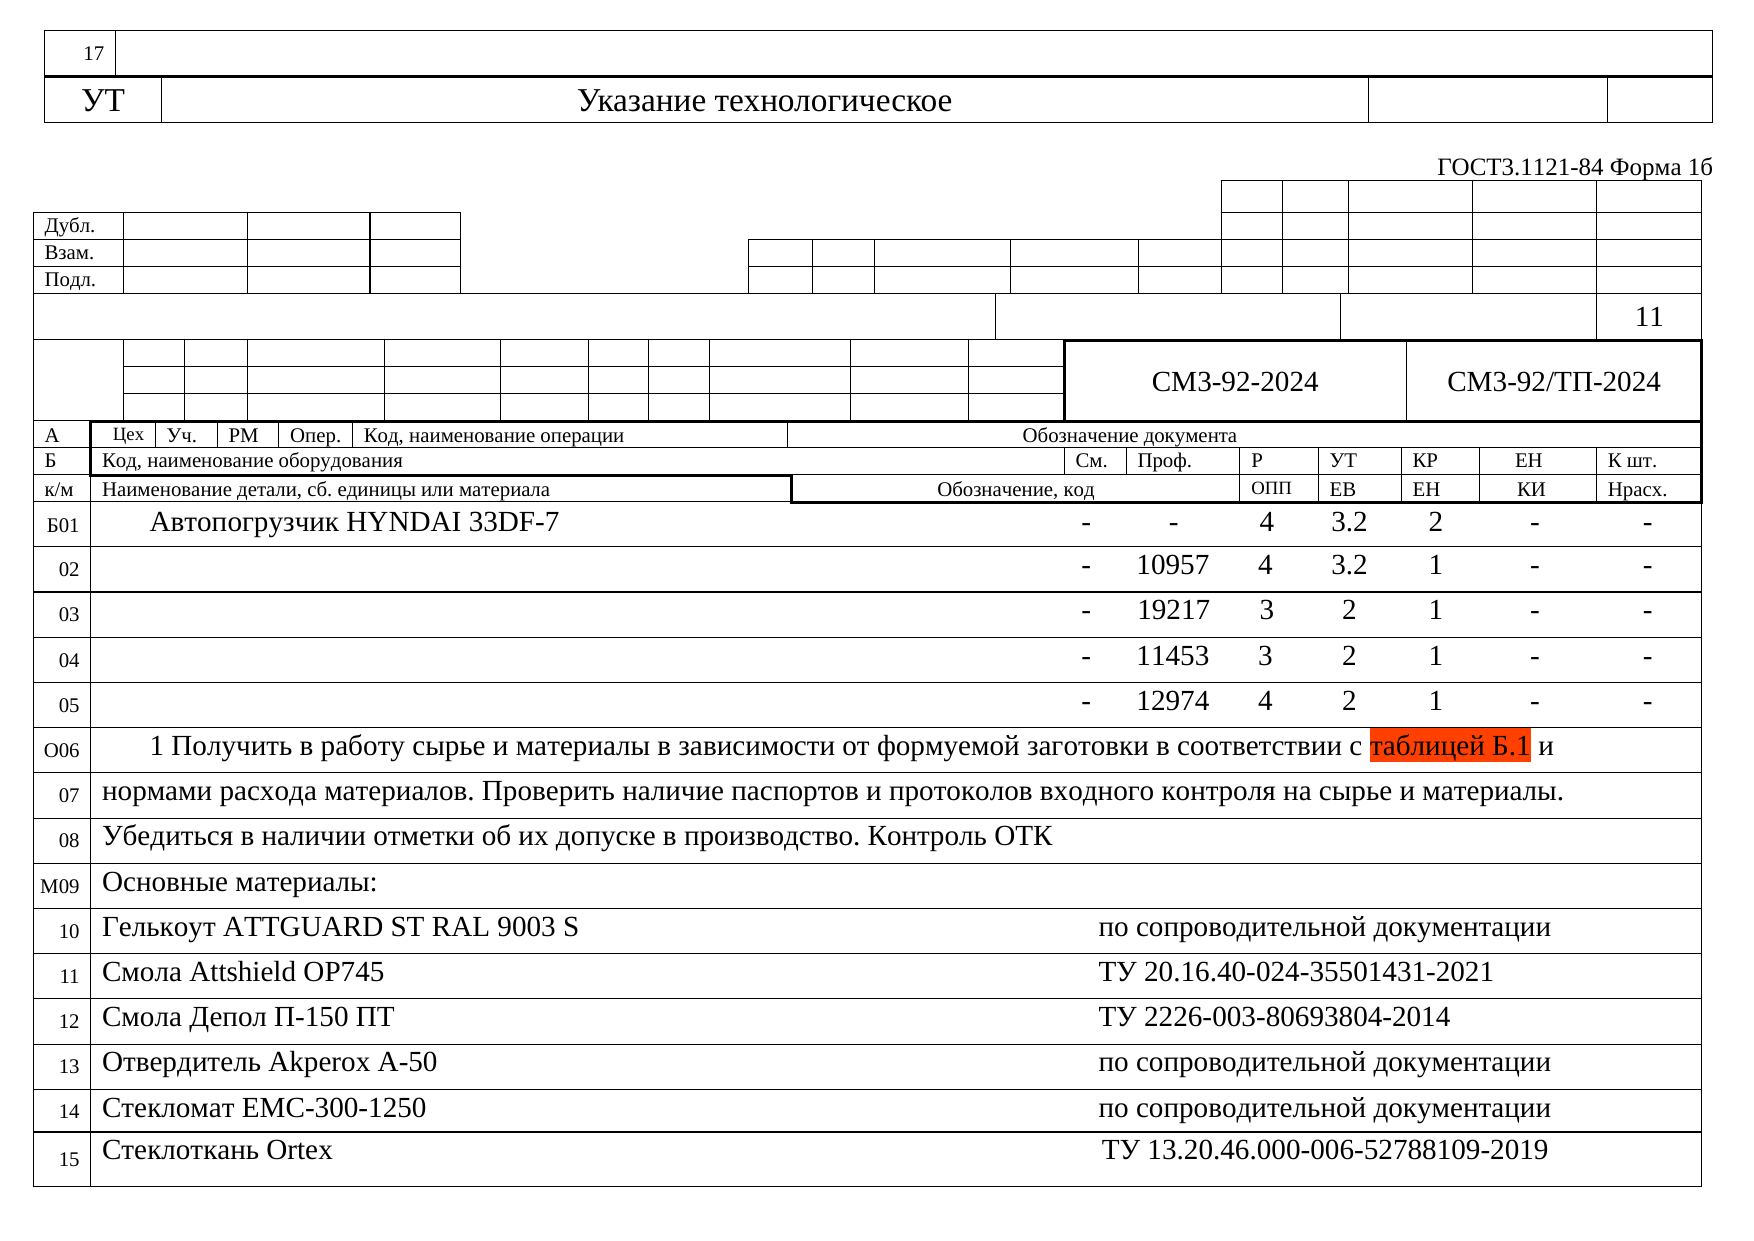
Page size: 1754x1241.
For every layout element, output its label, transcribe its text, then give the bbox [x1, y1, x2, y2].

table_cell 4 [1226, 683, 1307, 727]
table_cell - [1480, 504, 1590, 546]
table_cell [501, 367, 588, 393]
table_cell [1011, 267, 1138, 293]
table_header [1473, 181, 1596, 212]
table_cell ЕН [1480, 448, 1596, 474]
table_cell - [1051, 504, 1121, 546]
table_cell 11453 [1121, 638, 1226, 682]
table_cell 10957 [1121, 547, 1226, 591]
table_cell 08 [34, 819, 90, 863]
table_cell Автопогрузчик HYNDAI 33DF-7 [91, 502, 1051, 546]
table_cell [649, 367, 709, 393]
table_cell КИ [1480, 475, 1596, 501]
table_cell Дубл. [34, 213, 123, 239]
table_cell [1473, 240, 1596, 266]
table_cell [749, 240, 812, 266]
table_cell УТ [1319, 448, 1401, 474]
table_cell [385, 340, 500, 366]
table_cell 3.2 [1307, 504, 1391, 546]
table_cell [749, 267, 812, 293]
table_cell [1283, 267, 1348, 293]
table_cell Стекломат ЕМС-300-1250 [91, 1090, 1087, 1131]
table_cell [710, 367, 850, 393]
table_cell [248, 213, 369, 239]
table_cell по сопроводительной документации [1087, 909, 1701, 953]
table_cell [1283, 240, 1348, 266]
table_cell нормами расхода материалов. Проверить наличие паспортов и протоколов входного контроля на сырье и материалы. [91, 773, 1701, 817]
table_cell [501, 394, 588, 420]
table_cell [875, 240, 1010, 266]
table_cell [461, 266, 748, 293]
table_cell [851, 340, 968, 366]
table_cell [649, 340, 709, 366]
table_cell - [1051, 638, 1121, 682]
table_cell 3 [1226, 638, 1307, 682]
table_header [1283, 181, 1348, 212]
table_cell [915, 31, 1712, 74]
table_cell 15 [34, 1133, 90, 1186]
table_cell КР [1402, 448, 1479, 474]
table_header [124, 180, 247, 212]
table_cell ЕВ [1319, 475, 1401, 501]
table_cell Указание технологическое [162, 78, 1368, 122]
table_cell 12974 [1121, 683, 1226, 727]
table_cell [1349, 213, 1472, 239]
table_cell Код, наименование оборудования [92, 448, 1064, 474]
table_cell 1 [1391, 683, 1479, 727]
table_cell [91, 547, 1051, 591]
table_cell 2 [1307, 638, 1391, 682]
table_cell - [1480, 638, 1590, 682]
table_cell Обозначение, код [793, 475, 1239, 501]
table_cell [1349, 240, 1472, 266]
table_cell [703, 212, 1221, 239]
table_cell [813, 267, 874, 293]
table_cell [461, 239, 748, 266]
table_cell [124, 340, 184, 366]
table_cell [1369, 78, 1607, 122]
table_cell - [1051, 683, 1121, 727]
table_cell [385, 367, 500, 393]
table_cell [1087, 864, 1701, 908]
table_cell РМ [218, 423, 278, 447]
table_cell 11 [34, 954, 90, 998]
table_cell [371, 267, 460, 293]
table_cell [1011, 240, 1138, 266]
table_cell [185, 394, 247, 420]
table_cell Отвердитель Akperox A-50 [91, 1045, 1087, 1089]
table_cell 12 [34, 999, 90, 1043]
table_cell [996, 294, 1340, 338]
table_cell ТУ 13.20.46.000-006-52788109-2019 [1087, 1133, 1701, 1186]
table_cell 02 [34, 547, 90, 591]
table_cell [248, 340, 384, 366]
table_cell Опер. [279, 423, 352, 447]
table_cell М09 [34, 864, 90, 908]
table_cell [1139, 240, 1221, 266]
table_cell Нрасх. [1597, 475, 1700, 501]
table_cell [124, 367, 184, 393]
table_cell 03 [34, 593, 90, 637]
table_cell [813, 240, 874, 266]
table_cell [34, 294, 995, 338]
table_header [703, 180, 1221, 212]
table_cell ТУ 20.16.40-024-35501431-2021 [1087, 954, 1701, 998]
table_cell Смола Депол П-150 ПТ [91, 999, 1087, 1043]
table_cell [371, 213, 460, 239]
table_cell - [1590, 593, 1701, 637]
table_cell [1473, 213, 1596, 239]
table_cell [91, 683, 1051, 727]
table_cell [1349, 267, 1472, 293]
table_header [1597, 181, 1701, 212]
table_cell [710, 340, 850, 366]
table_cell - [1590, 547, 1701, 591]
table_cell [1597, 267, 1701, 293]
table_cell 05 [34, 683, 90, 727]
table_cell Цех [92, 423, 155, 447]
table_cell УТ [45, 78, 161, 122]
table_cell 17 [45, 31, 115, 74]
table_cell [710, 394, 850, 420]
table_cell [1597, 213, 1701, 239]
table_cell Р [1240, 448, 1318, 474]
table_cell [969, 394, 1063, 420]
table_cell Наименование детали, сб. единицы или материала [91, 477, 790, 501]
table_cell Код, наименование операции [353, 423, 787, 447]
table_cell [248, 267, 369, 293]
table_cell 3 [1226, 593, 1307, 637]
table_cell [185, 340, 247, 366]
table_cell Стеклоткань Ortex [91, 1133, 1087, 1186]
table_cell 2 [1391, 504, 1479, 546]
table_cell [875, 267, 1010, 293]
table_cell по сопроводительной документации [1087, 1045, 1701, 1089]
table_header [370, 180, 460, 212]
table_cell ЕН [1402, 475, 1479, 501]
table_cell 13 [34, 1045, 90, 1089]
table_cell - [1590, 638, 1701, 682]
table_cell [248, 394, 384, 420]
table_cell СМ3-92/ТП-2024 [1407, 342, 1700, 420]
table_cell [248, 367, 384, 393]
table_header [460, 180, 703, 212]
table_cell [1608, 78, 1712, 122]
table_cell 4 [1226, 504, 1307, 546]
table_cell 11 [1597, 294, 1701, 338]
table_cell [185, 367, 247, 393]
table_cell 1 Получить в работу сырье и материалы в зависимости от формуемой заготовки в соответствии с таблицей Б.1 и [91, 728, 1701, 772]
table_cell О06 [34, 728, 90, 772]
table_cell [124, 394, 184, 420]
table_cell Убедиться в наличии отметки об их допуске в производство. Контроль ОТК [91, 819, 1701, 863]
text ГОСТ3.1121-84 Форма 1б [74, 152, 1713, 180]
table_header [33, 180, 124, 212]
table_cell Б [34, 448, 89, 474]
table_cell 1 [1391, 638, 1479, 682]
table_cell Взам. [34, 240, 123, 266]
table_cell [91, 593, 1051, 637]
table_cell ТУ 2226-003-80693804-2014 [1087, 999, 1701, 1043]
table_cell Подл. [34, 267, 123, 293]
table_cell См. [1065, 448, 1126, 474]
table_cell 04 [34, 638, 90, 682]
table_cell [385, 394, 500, 420]
table_cell Смола Attshield OP745 [91, 954, 1087, 998]
table_cell [649, 394, 709, 420]
table_cell [501, 340, 588, 366]
table_cell А [34, 421, 89, 447]
table_cell - [1051, 547, 1121, 591]
table_header [1222, 181, 1282, 212]
table_cell - [1590, 683, 1701, 727]
table_cell [1473, 267, 1596, 293]
table_cell 1 [1391, 547, 1479, 591]
table_cell [589, 394, 648, 420]
table_cell [461, 212, 703, 239]
table_cell 1 [1391, 593, 1479, 637]
table_cell СМ3-92-2024 [1066, 342, 1406, 420]
table_cell - [1480, 683, 1590, 727]
table_cell Гелькоут ATTGUARD ST RAL 9003 S [91, 909, 1087, 953]
table_cell [851, 367, 968, 393]
table_cell Уч. [156, 423, 217, 447]
table_cell [124, 267, 247, 293]
table_cell [124, 240, 247, 266]
table_cell [91, 638, 1051, 682]
table_cell 2 [1307, 683, 1391, 727]
table_cell Обозначение документа [788, 423, 1700, 447]
table_cell - [1051, 593, 1121, 637]
table_cell 14 [34, 1090, 90, 1131]
table_cell [1139, 267, 1221, 293]
table_cell К шт. ОП Кшт. Тп.з. Тшт. [1597, 448, 1700, 474]
table_cell [589, 367, 648, 393]
table_cell по сопроводительной документации [1087, 1090, 1701, 1131]
table_cell 19217 [1121, 593, 1226, 637]
table_cell [116, 31, 915, 74]
table_cell - [1480, 547, 1590, 591]
table_cell [1222, 240, 1282, 266]
table_cell [124, 213, 247, 239]
table_cell 4 [1226, 547, 1307, 591]
table_cell ОПП [1240, 475, 1318, 501]
table_cell [1222, 213, 1282, 239]
table_cell [248, 240, 369, 266]
table_header [248, 180, 370, 212]
table_cell [589, 340, 648, 366]
table_cell - [1590, 504, 1701, 546]
table_cell [371, 240, 460, 266]
table_cell [1341, 294, 1596, 338]
table_cell Б01 [34, 502, 90, 546]
table_cell - [1121, 504, 1226, 546]
table_cell [969, 340, 1063, 366]
table_cell - [1480, 593, 1590, 637]
table_cell [1283, 213, 1348, 239]
table_cell [851, 394, 968, 420]
table_cell 07 [34, 773, 90, 817]
table_cell 2 [1307, 593, 1391, 637]
table_cell Основные материалы: [91, 864, 1087, 908]
table_cell [969, 367, 1063, 393]
table_cell 3.2 [1307, 547, 1391, 591]
table_cell к/м [34, 475, 90, 501]
table_cell [1222, 267, 1282, 293]
table_header [1349, 181, 1472, 212]
table_cell 10 [34, 909, 90, 953]
table_cell [34, 340, 123, 420]
table_cell [1597, 240, 1701, 266]
table_cell Проф. [1127, 448, 1239, 474]
